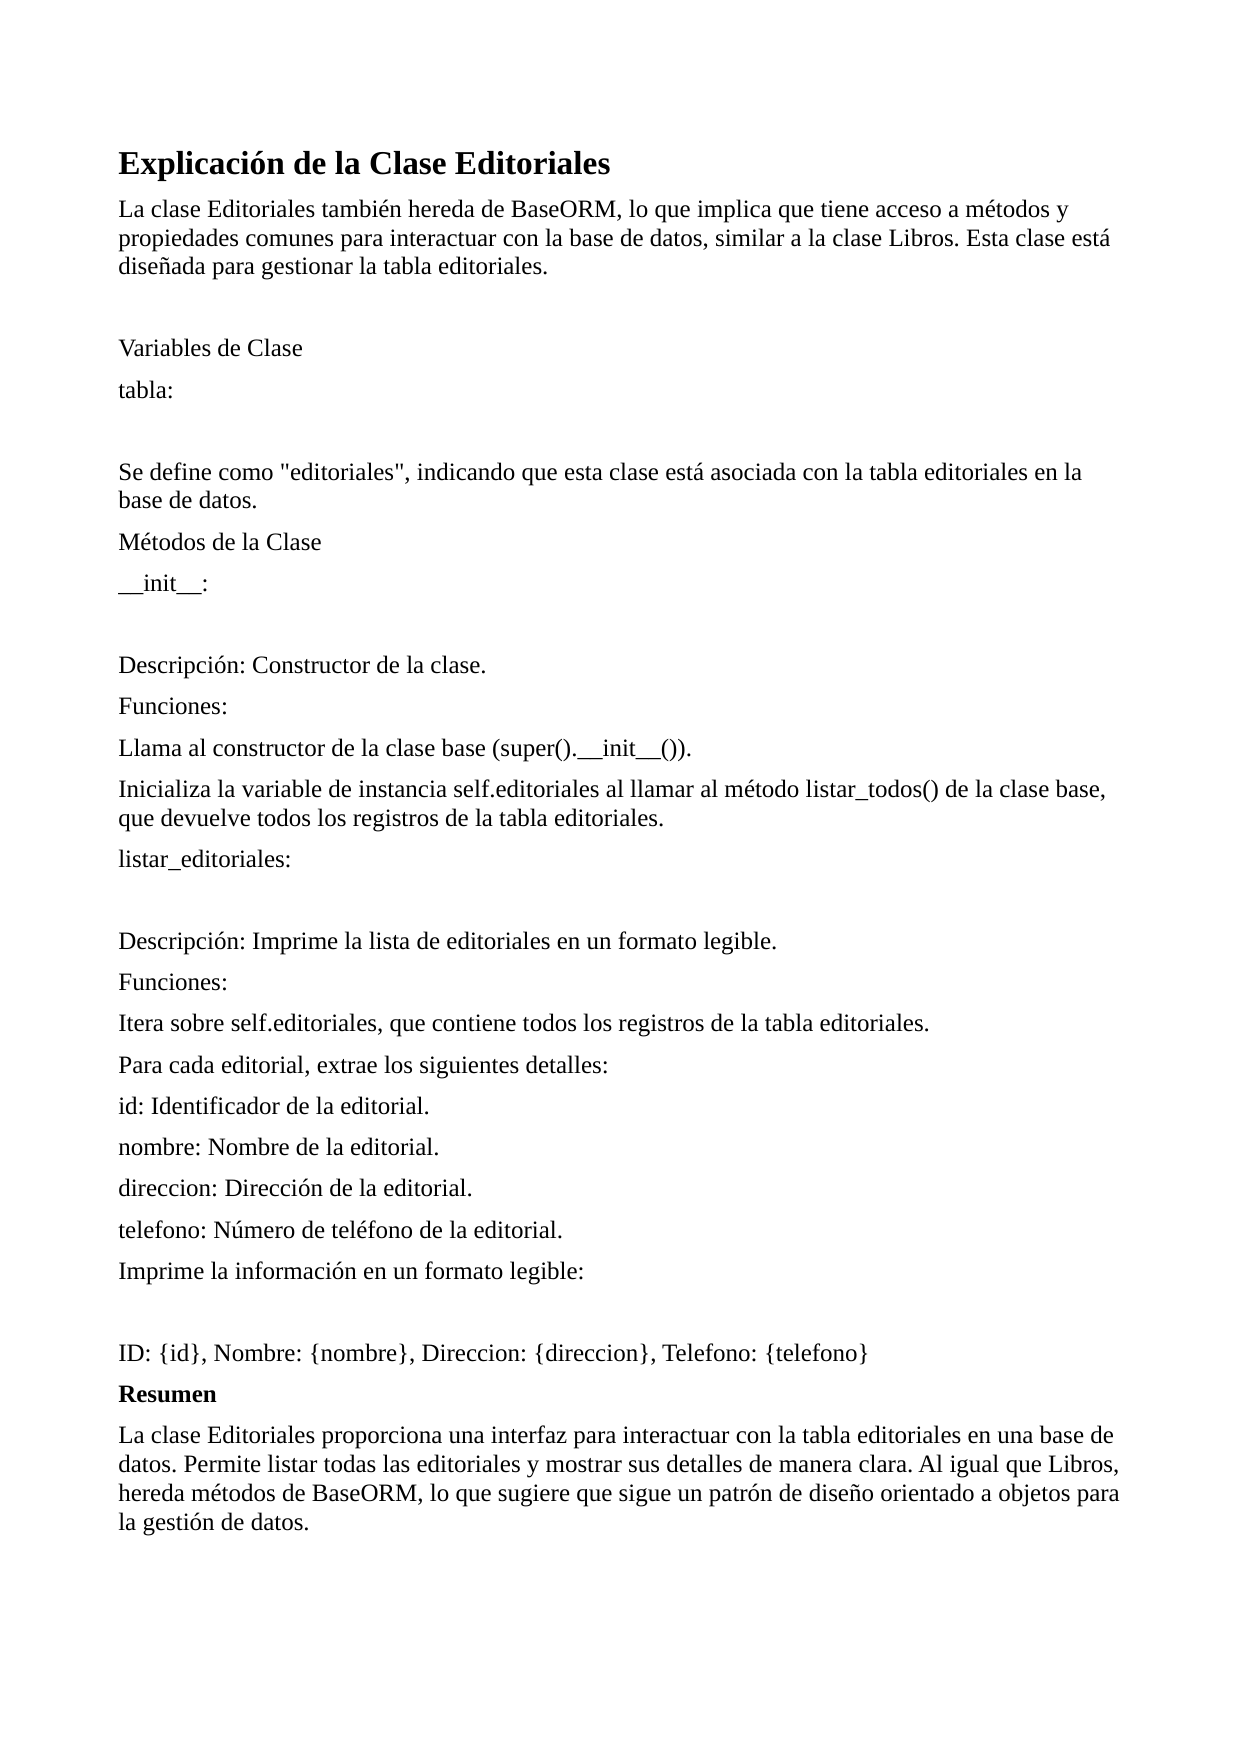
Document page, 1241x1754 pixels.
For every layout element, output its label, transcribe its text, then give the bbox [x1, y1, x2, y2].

text Se define como "editoriales", indicando que esta clase está asociada con la tabla editoriales en la base de datos. [118, 457, 1122, 514]
text Variables de Clase [118, 333, 1122, 362]
text tabla: [118, 375, 1122, 403]
subtitle Explicación de la Clase Editoriales [118, 143, 1122, 181]
text id: Identificador de la editorial. [118, 1091, 1122, 1120]
text telefono: Número de teléfono de la editorial. [118, 1215, 1122, 1243]
text Funciones: [118, 967, 1122, 996]
text Métodos de la Clase [118, 527, 1122, 556]
text Resumen [118, 1379, 1122, 1408]
text La clase Editoriales proporciona una interfaz para interactuar con la tabla editoriales en una base de datos. Permite listar todas las editoriales y mostrar sus detalles de manera clara. Al igual que Libros, hereda métodos de BaseORM, lo que sugiere que sigue un patrón de diseño orientado a objetos para la gestión de datos. [118, 1421, 1122, 1536]
text Funciones: [118, 691, 1122, 720]
text Para cada editorial, extrae los siguientes detalles: [118, 1050, 1122, 1078]
text __init__: [118, 568, 1122, 597]
text listar_editoriales: [118, 844, 1122, 873]
text Inicializa la variable de instancia self.editoriales al llamar al método listar_todos() de la clase base, que devuelve todos los registros de la tabla editoriales. [118, 774, 1122, 831]
text Descripción: Constructor de la clase. [118, 650, 1122, 679]
text direccion: Dirección de la editorial. [118, 1173, 1122, 1202]
text Itera sobre self.editoriales, que contiene todos los registros de la tabla editoriales. [118, 1008, 1122, 1037]
text Llama al constructor de la clase base (super().__init__()). [118, 733, 1122, 761]
text ID: {id}, Nombre: {nombre}, Direccion: {direccion}, Telefono: {telefono} [118, 1338, 1122, 1367]
text Imprime la información en un formato legible: [118, 1256, 1122, 1285]
text La clase Editoriales también hereda de BaseORM, lo que implica que tiene acceso a métodos y propiedades comunes para interactuar con la base de datos, similar a la clase Libros. Esta clase está diseñada para gestionar la tabla editoriales. [118, 194, 1122, 280]
text nombre: Nombre de la editorial. [118, 1132, 1122, 1161]
text Descripción: Imprime la lista de editoriales en un formato legible. [118, 926, 1122, 955]
